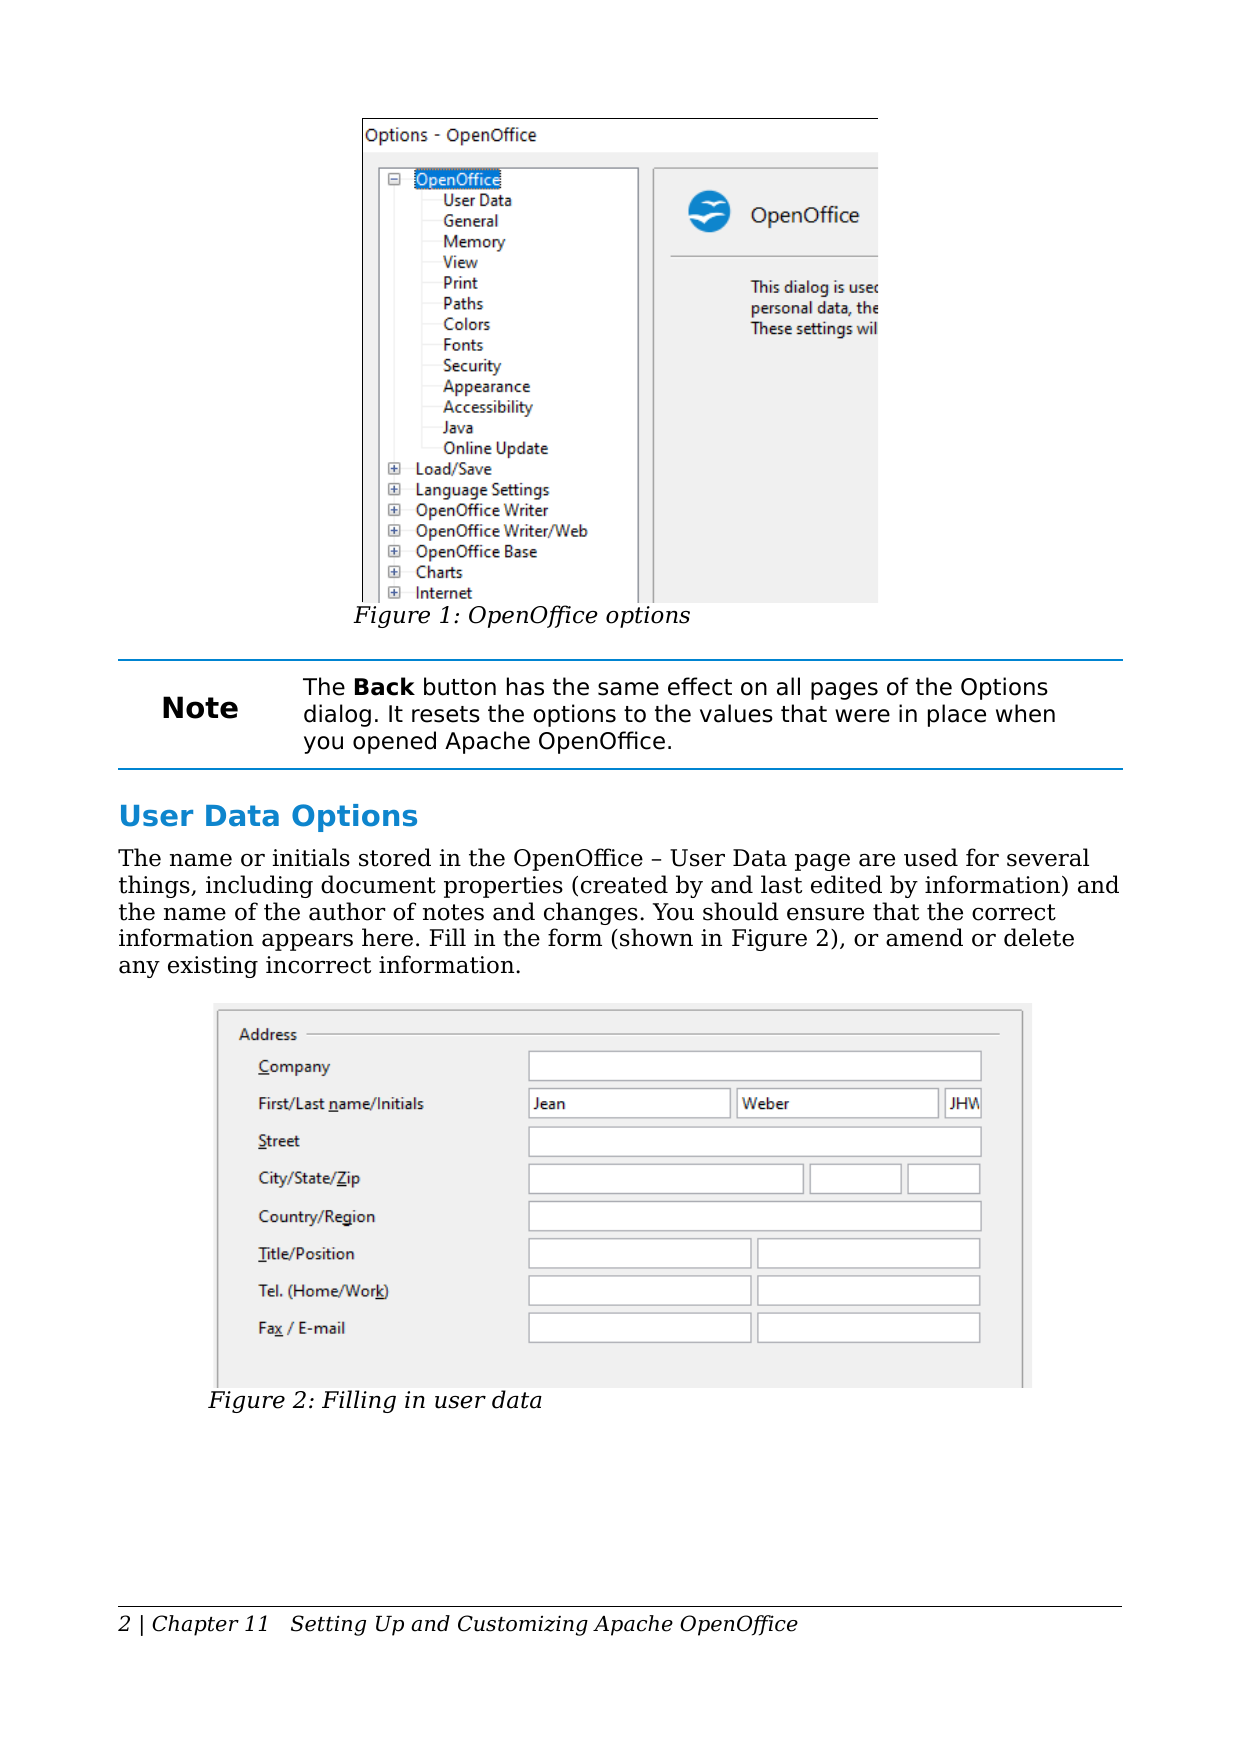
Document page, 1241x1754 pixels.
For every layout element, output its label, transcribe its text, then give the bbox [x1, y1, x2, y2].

table_header The Back button has the same effect on all pages of the Options dialog. It resets the options to the values that were in place when you opened Apache OpenOffice. [281, 661, 1122, 767]
picture [363, 118, 879, 603]
picture [213, 1003, 1033, 1388]
subtitle User Data Options [118, 799, 1122, 833]
text Figure 1: OpenOffice options [354, 118, 886, 629]
text Figure 2: Filling in user data [208, 1004, 1032, 1414]
text The name or initials stored in the OpenOffice – User Data page are used for several things, including document properties (created by and last edited by information) and the name of the author of notes and changes. You should ensure that the correct information appears here. Fill in the form (shown in Figure 2), or amend or delete any existing incorrect information. [118, 845, 1122, 979]
table_header Note [118, 661, 281, 767]
